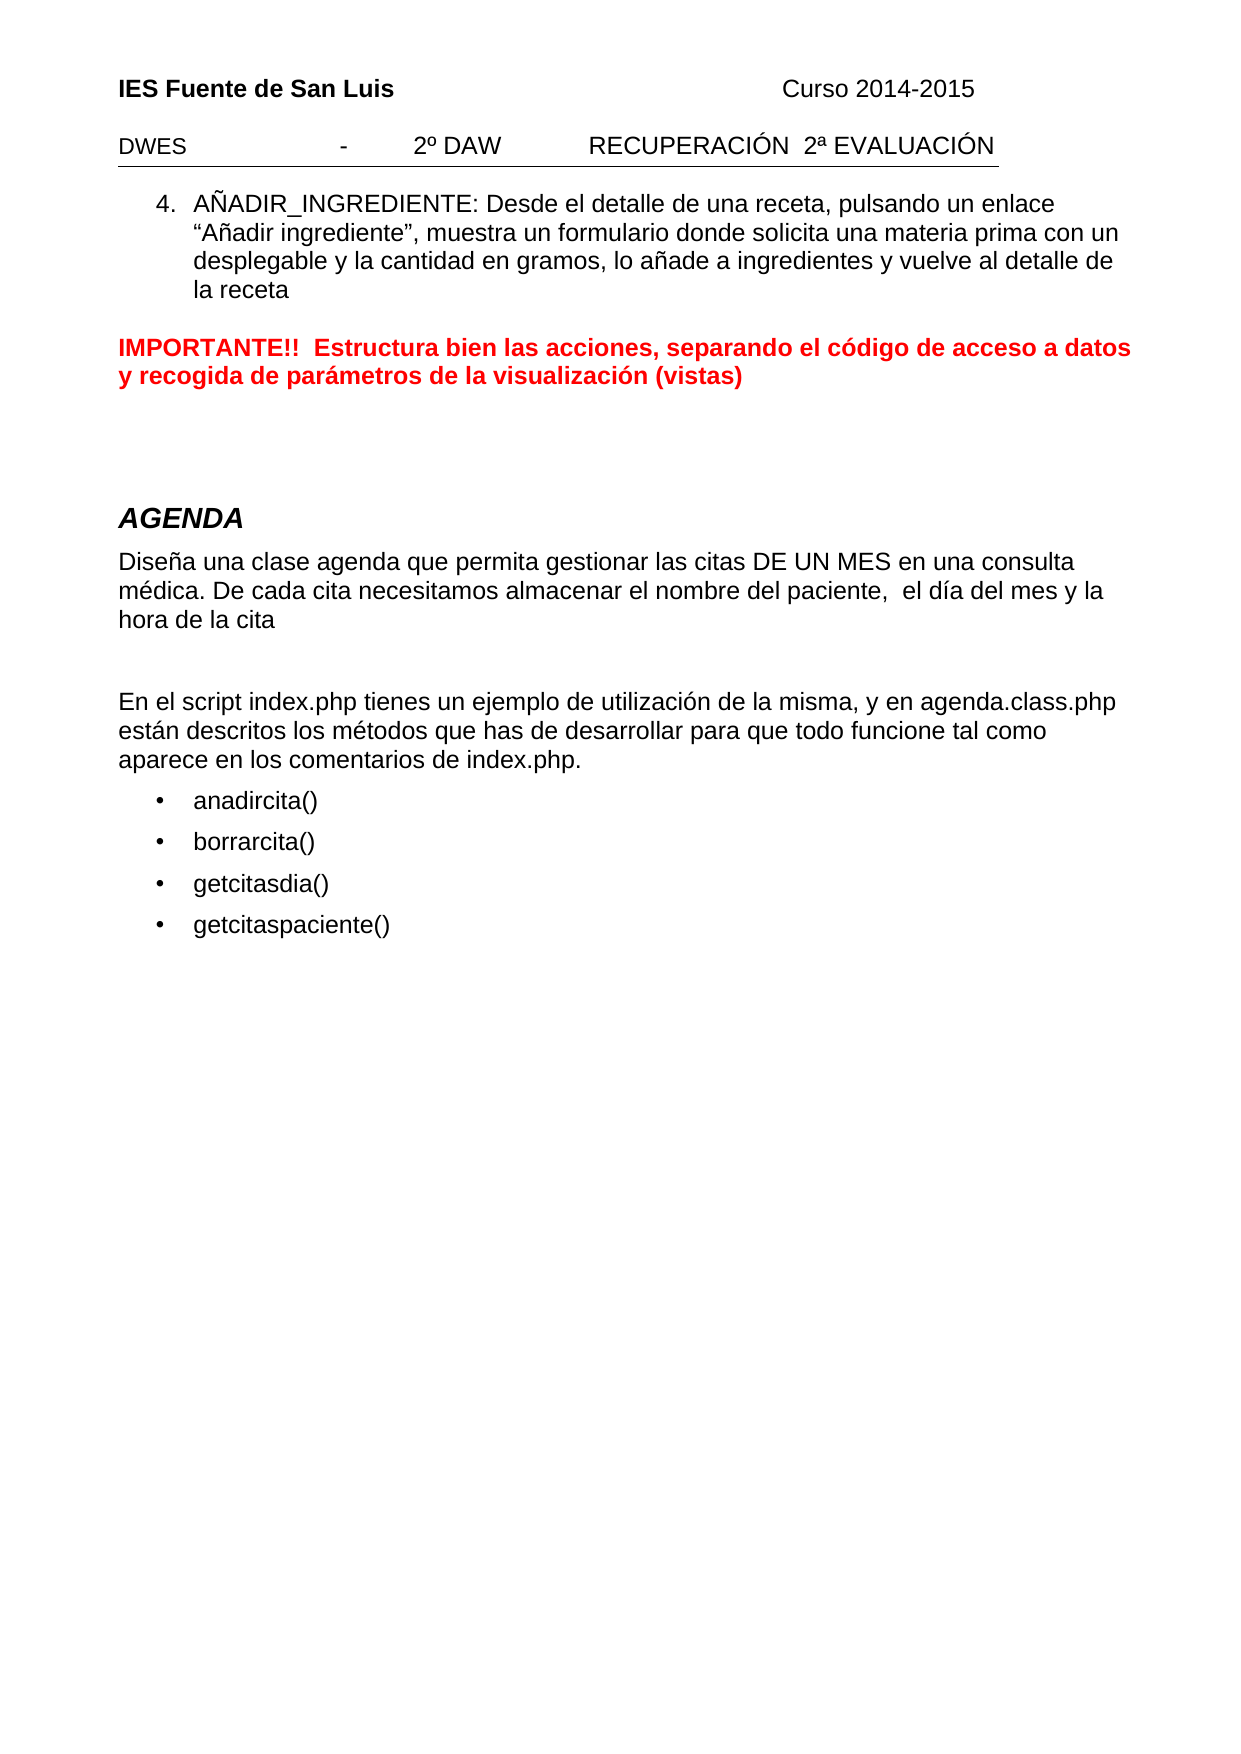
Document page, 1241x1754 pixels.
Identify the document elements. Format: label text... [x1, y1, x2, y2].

text Diseña una clase agenda que permita gestionar las citas DE UN MES en una consulta médica. De cada cita necesitamos almacenar el nombre del paciente, el día del mes y la hora de la cita [118, 547, 1137, 633]
list borrarcita() [156, 827, 1137, 856]
text IMPORTANTE!! Estructura bien las acciones, separando el código de acceso a datos y recogida de parámetros de la visualización (vistas) [118, 332, 1137, 390]
list anadircita() [156, 786, 1137, 815]
list AÑADIR_INGREDIENTE: Desde el detalle de una receta, pulsando un enlace “Añadir ingrediente”, muestra un formulario donde solicita una materia prima con un desplegable y la cantidad en gramos, lo añade a ingredientes y vuelve al detalle de la receta [156, 189, 1137, 304]
list getcitaspaciente() [156, 910, 1137, 939]
subtitle AGENDA [118, 501, 1137, 535]
text En el script index.php tienes un ejemplo de utilización de la misma, y en agenda.class.php están descritos los métodos que has de desarrollar para que todo funcione tal como aparece en los comentarios de index.php. [118, 687, 1137, 773]
list getcitasdia() [156, 869, 1137, 898]
